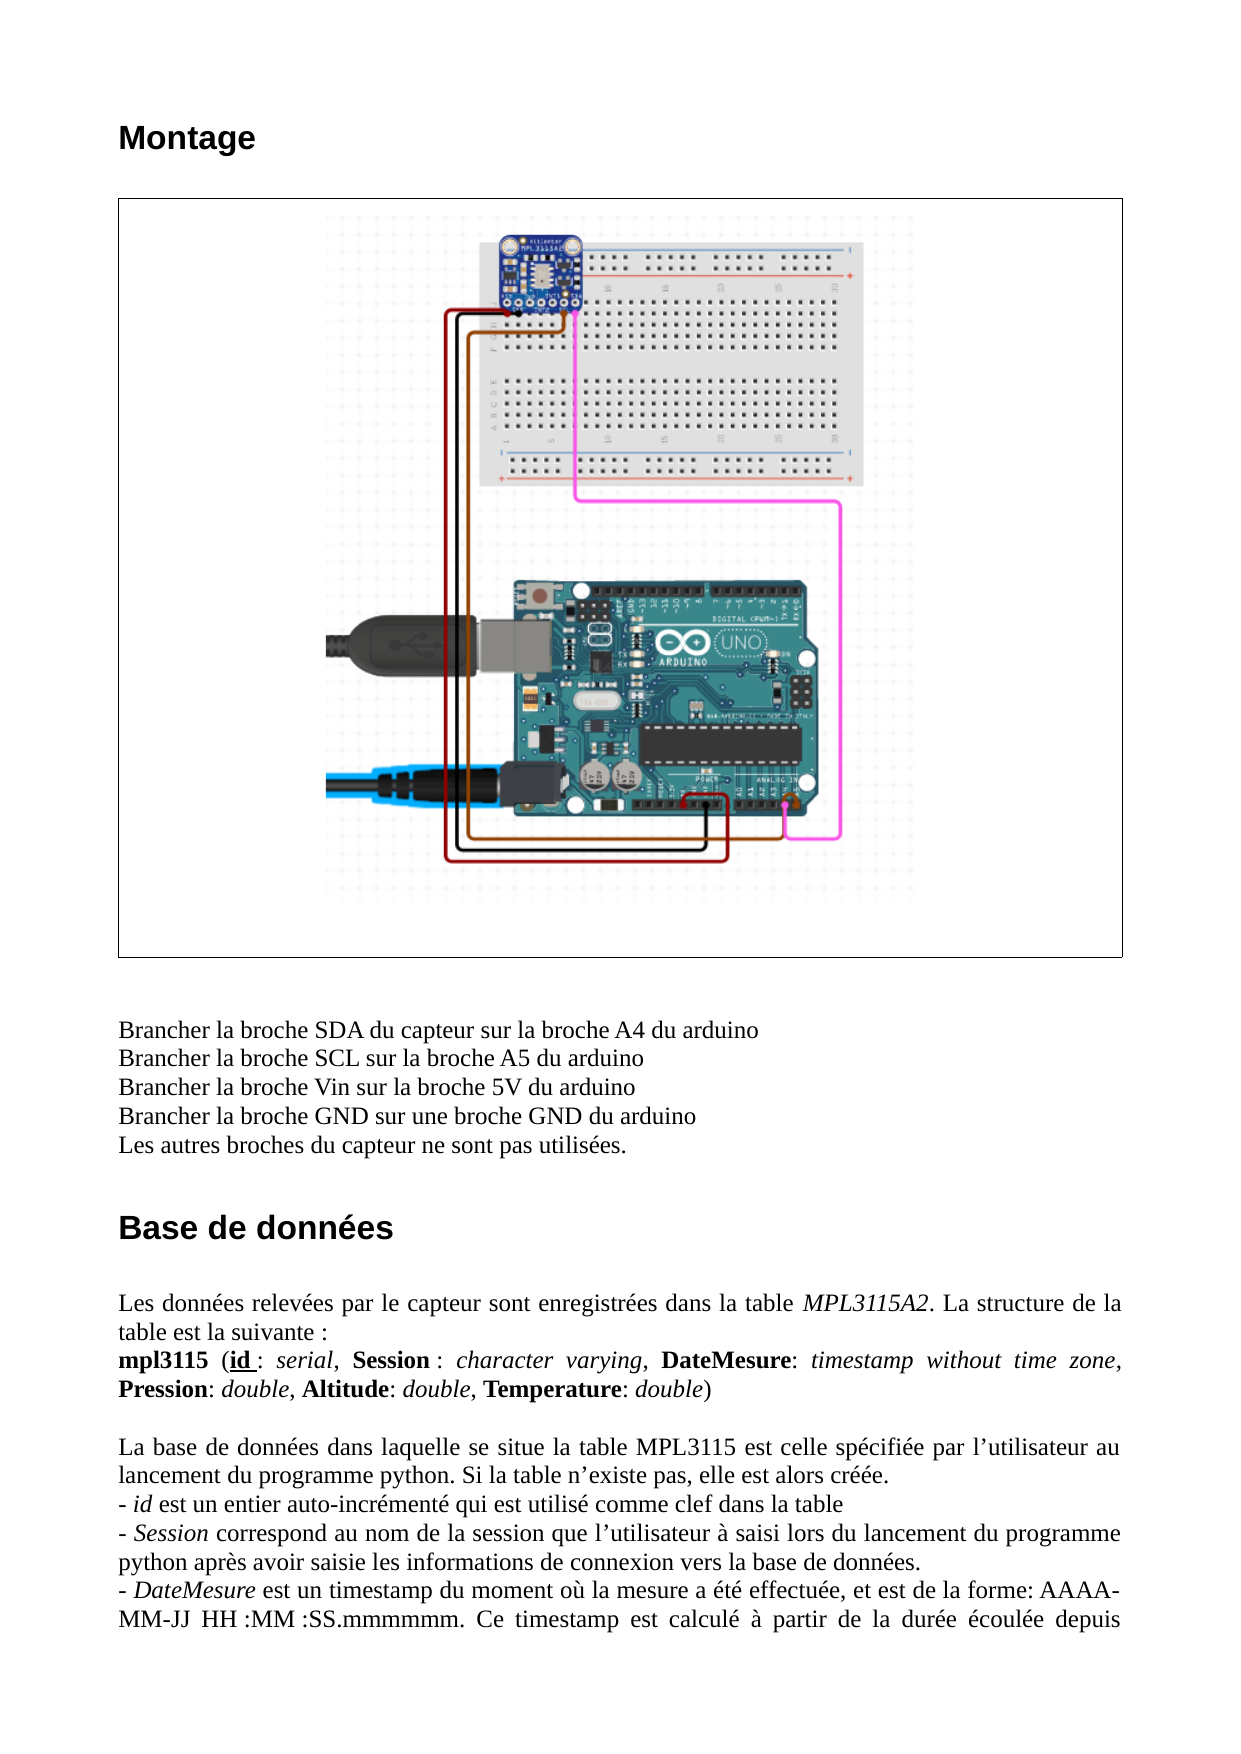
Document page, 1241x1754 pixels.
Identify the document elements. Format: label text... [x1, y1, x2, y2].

subtitle Montage [118, 118, 1122, 157]
text Brancher la broche SCL sur la broche A5 du arduino [118, 1043, 1122, 1072]
text Les autres broches du capteur ne sont pas utilisées. [118, 1130, 1122, 1158]
text - Session correspond au nom de la session que l’utilisateur à saisi lors du lancement du programme python après avoir saisie les informations de connexion vers la base de données. [118, 1518, 1122, 1575]
text mpl3115 (id : serial, Session : character varying, DateMesure: timestamp without time zone, Pression: double, Altitude: double, Temperature: double) [118, 1345, 1122, 1403]
table_header [119, 199, 1122, 957]
subtitle Base de données [118, 1208, 1122, 1247]
text La base de données dans laquelle se situe la table MPL3115 est celle spécifiée par l’utilisateur au lancement du programme python. Si la table n’existe pas, elle est alors créée. [118, 1432, 1122, 1489]
text - DateMesure est un timestamp du moment où la mesure a été effectuée, et est de la forme: AAAA-MM-JJ HH :MM :SS.mmmmmm. Ce timestamp est calculé à partir de la durée écoulée depuis [118, 1575, 1122, 1633]
text Brancher la broche Vin sur la broche 5V du arduino [118, 1072, 1122, 1101]
text Brancher la broche SDA du capteur sur la broche A4 du arduino [118, 1015, 1122, 1043]
text - id est un entier auto-incrémenté qui est utilisé comme clef dans la table [118, 1489, 1122, 1518]
text Brancher la broche GND sur une broche GND du arduino [118, 1101, 1122, 1130]
text Les données relevées par le capteur sont enregistrées dans la table MPL3115A2. La structure de la table est la suivante : [118, 1288, 1122, 1345]
picture [325, 215, 915, 904]
